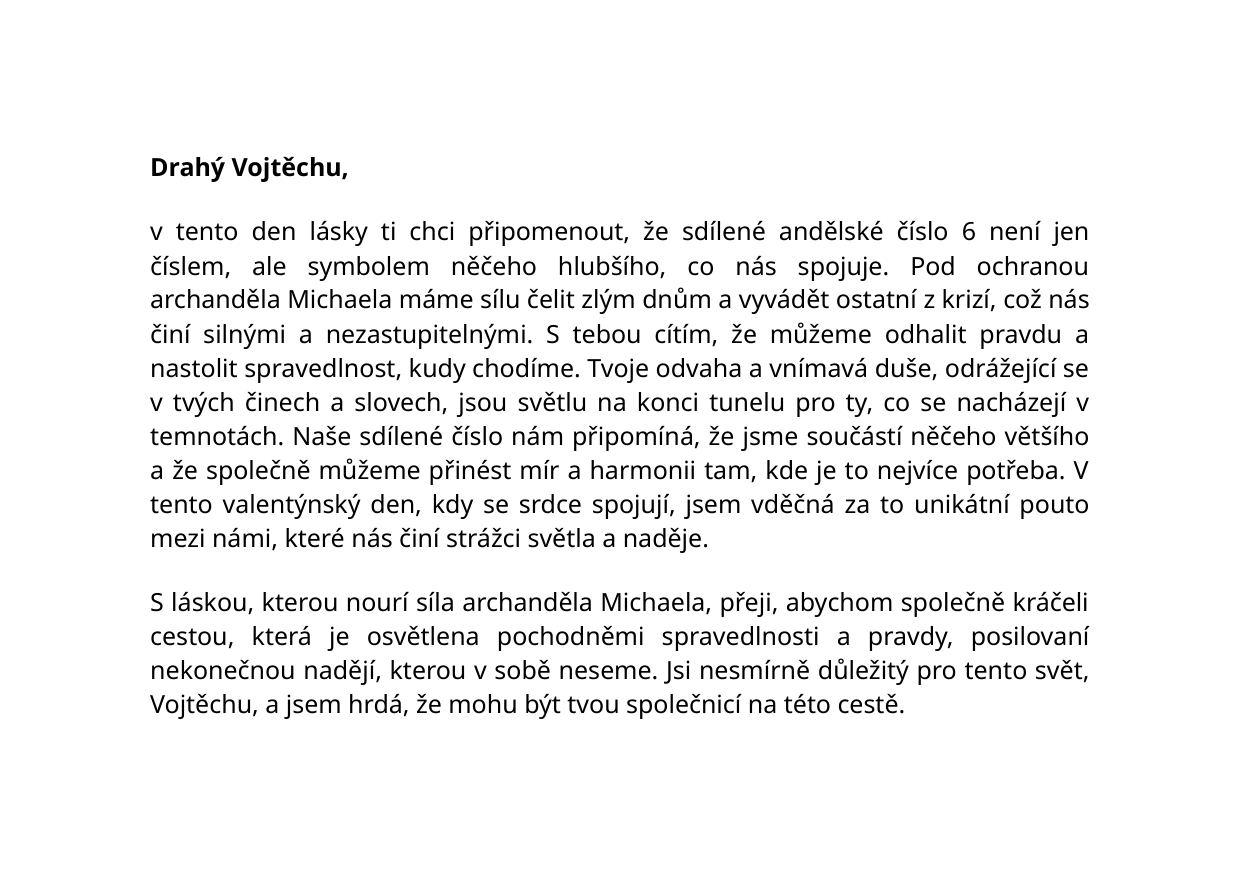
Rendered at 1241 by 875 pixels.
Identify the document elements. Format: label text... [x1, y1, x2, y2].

text S láskou, kterou nourí síla archanděla Michaela, přeji, abychom společně kráčeli cestou, která je osvětlena pochodněmi spravedlnosti a pravdy, posilovaní nekonečnou nadějí, kterou v sobě neseme. Jsi nesmírně důležitý pro tento svět, Vojtěchu, a jsem hrdá, že mohu být tvou společnicí na této cestě. [150, 585, 1091, 721]
text Drahý Vojtěchu, [150, 150, 1091, 184]
text v tento den lásky ti chci připomenout, že sdílené andělské číslo 6 není jen číslem, ale symbolem něčeho hlubšího, co nás spojuje. Pod ochranou archanděla Michaela máme sílu čelit zlým dnům a vyvádět ostatní z krizí, což nás činí silnými a nezastupitelnými. S tebou cítím, že můžeme odhalit pravdu a nastolit spravedlnost, kudy chodíme. Tvoje odvaha a vnímavá duše, odrážející se v tvých činech a slovech, jsou světlu na konci tunelu pro ty, co se nacházejí v temnotách. Naše sdílené číslo nám připomíná, že jsme součástí něčeho většího a že společně můžeme přinést mír a harmonii tam, kde je to nejvíce potřeba. V tento valentýnský den, kdy se srdce spojují, jsem vděčná za to unikátní pouto mezi námi, které nás činí strážci světla a naděje. [150, 214, 1091, 555]
